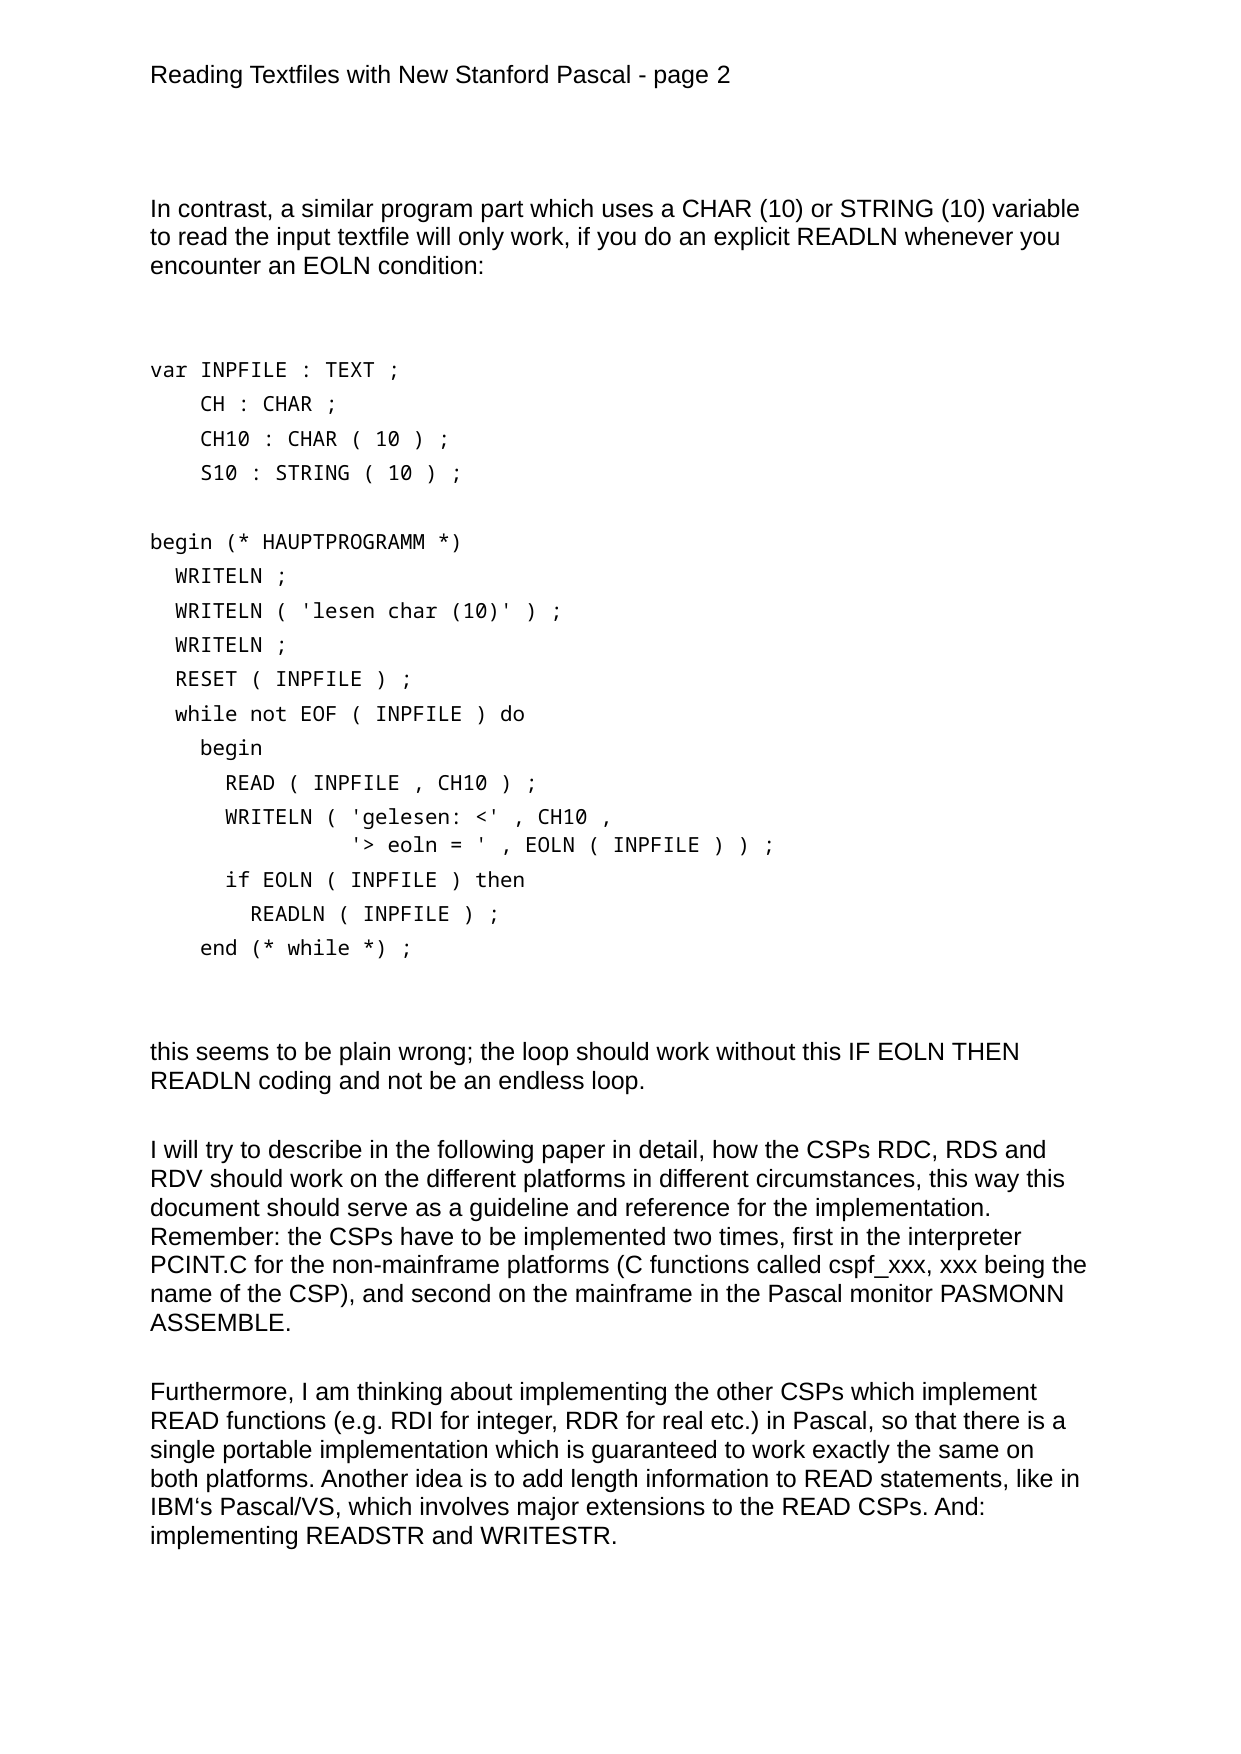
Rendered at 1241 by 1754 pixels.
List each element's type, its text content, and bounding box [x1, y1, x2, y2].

text WRITELN ( 'gelesen: <' , CH10 , '> eoln = ' , EOLN ( INPFILE ) ) ; [150, 802, 1090, 859]
text READLN ( INPFILE ) ; [150, 899, 1090, 928]
text begin (* HAUPTPROGRAMM *) [150, 527, 1090, 555]
text CH10 : CHAR ( 10 ) ; [150, 424, 1090, 452]
text In contrast, a similar program part which uses a CHAR (10) or STRING (10) variable to read the input textfile will only work, if you do an explicit READLN whenever you encounter an EOLN condition: [150, 193, 1090, 280]
text CH : CHAR ; [150, 389, 1090, 418]
text this seems to be plain wrong; the loop should work without this IF EOLN THEN READLN coding and not be an endless loop. [150, 1037, 1090, 1095]
text S10 : STRING ( 10 ) ; [150, 458, 1090, 487]
text if EOLN ( INPFILE ) then [150, 865, 1090, 893]
text RESET ( INPFILE ) ; [150, 664, 1090, 693]
text var INPFILE : TEXT ; [150, 355, 1090, 383]
text I will try to describe in the following paper in detail, how the CSPs RDC, RDS and RDV should work on the different platforms in different circumstances, this way this document should serve as a guideline and reference for the implementation. Remember: the CSPs have to be implemented two times, first in the interpreter PCINT.C for the non-mainframe platforms (C functions called cspf_xxx, xxx being the name of the CSP), and second on the mainframe in the Pascal monitor PASMONN ASSEMBLE. [150, 1135, 1090, 1337]
text WRITELN ; [150, 561, 1090, 590]
text WRITELN ( 'lesen char (10)' ) ; [150, 596, 1090, 624]
text Furthermore, I am thinking about implementing the other CSPs which implement READ functions (e.g. RDI for integer, RDR for real etc.) in Pascal, so that there is a single portable implementation which is guaranteed to work exactly the same on both platforms. Another idea is to add length information to READ statements, like in IBM‘s Pascal/VS, which involves major extensions to the READ CSPs. And: implementing READSTR and WRITESTR. [150, 1377, 1090, 1550]
text begin [150, 733, 1090, 762]
text while not EOF ( INPFILE ) do [150, 699, 1090, 727]
text READ ( INPFILE , CH10 ) ; [150, 768, 1090, 796]
text end (* while *) ; [150, 933, 1090, 962]
text WRITELN ; [150, 630, 1090, 658]
